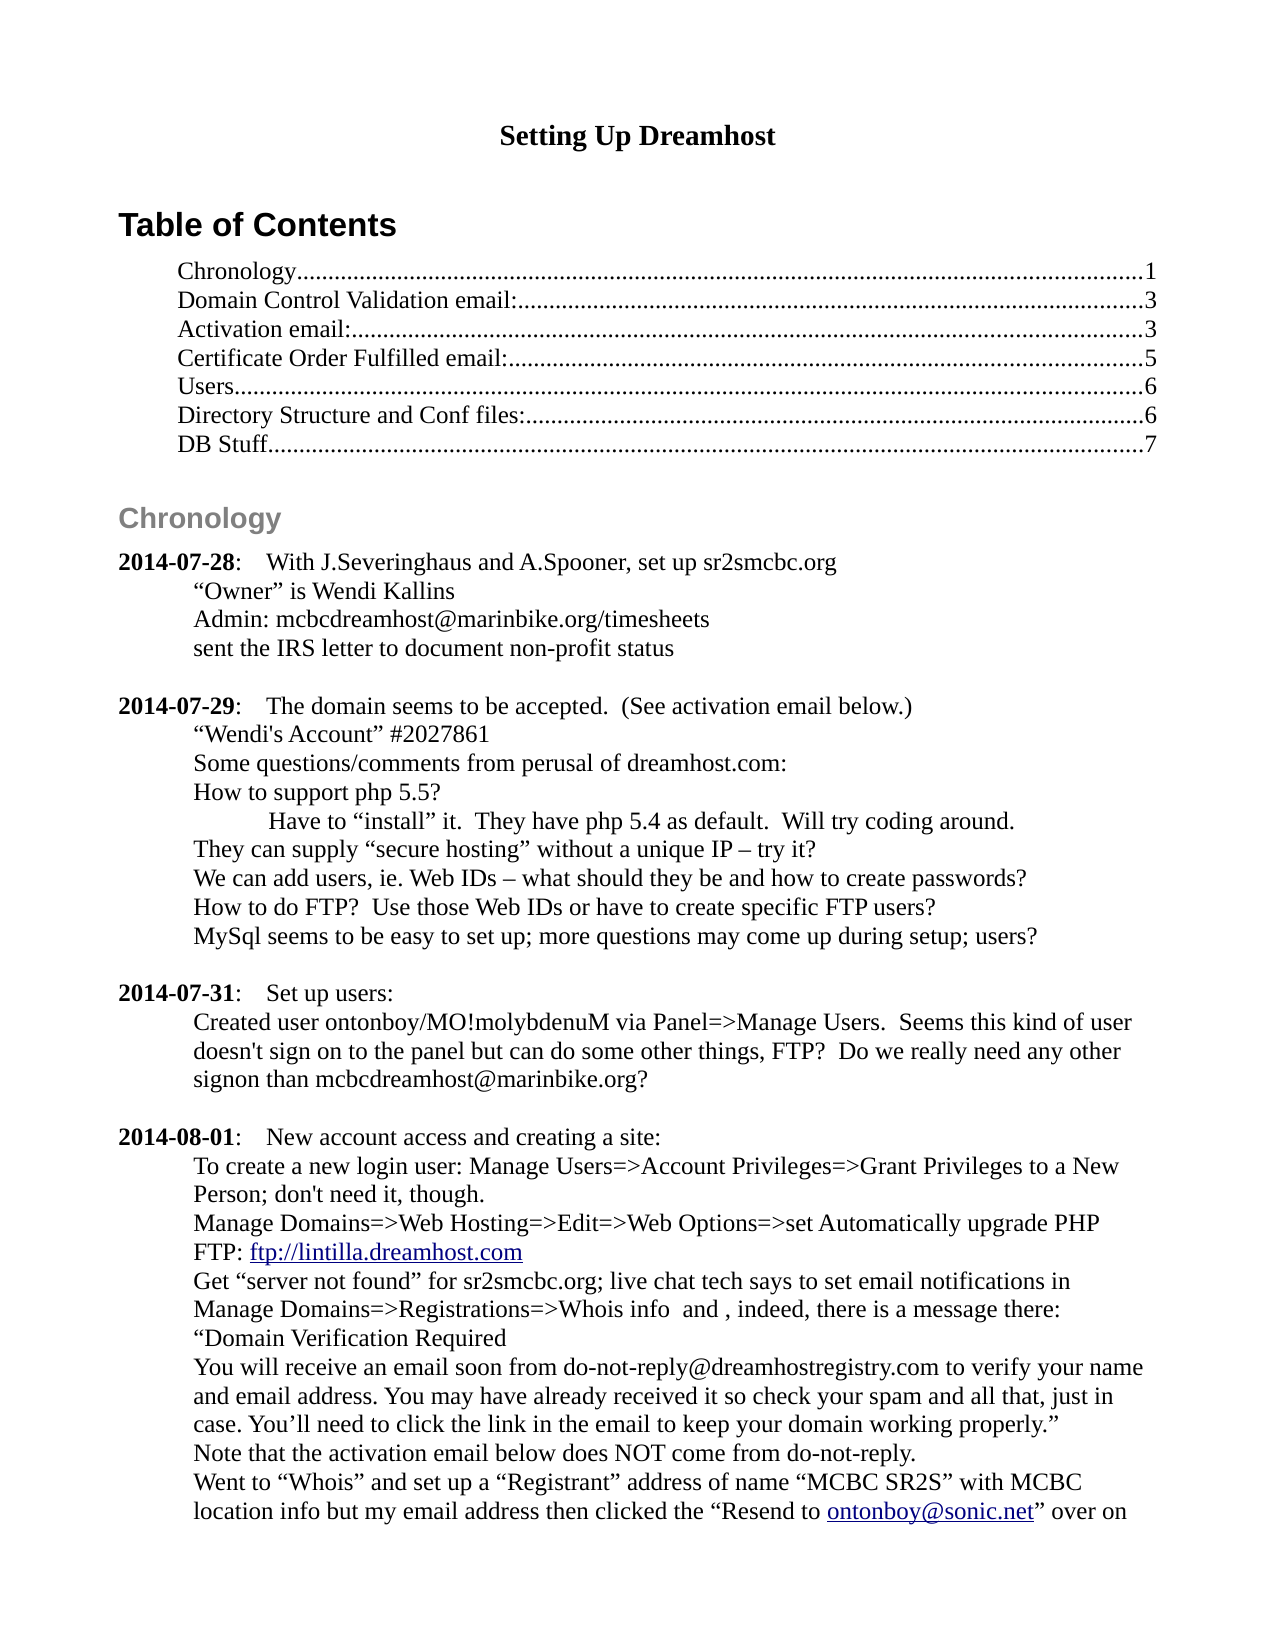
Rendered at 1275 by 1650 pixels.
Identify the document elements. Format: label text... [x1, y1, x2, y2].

text To create a new login user: Manage Users=>Account Privileges=>Grant Privileges to a New Person; don't need it, though. [193, 1151, 1157, 1208]
text 2014-07-31: Set up users: [118, 978, 1157, 1007]
text 2014-07-29: The domain seems to be accepted. (See activation email below.) [118, 691, 1157, 719]
text How to support php 5.5? [193, 777, 1157, 806]
text Directory Structure and Conf files: 6 [177, 400, 1157, 429]
text FTP: ftp://lintilla.dreamhost.com [193, 1237, 1157, 1266]
text How to do FTP? Use those Web IDs or have to create specific FTP users? [193, 892, 1157, 921]
text Manage Domains=>Web Hosting=>Edit=>Web Options=>set Automatically upgrade PHP [193, 1208, 1157, 1237]
text Admin: mcbcdreamhost@marinbike.org/timesheets [193, 604, 1157, 633]
text MySql seems to be easy to set up; more questions may come up during setup; users? [193, 921, 1157, 949]
text They can supply “secure hosting” without a unique IP – try it? [193, 834, 1157, 863]
text sent the IRS letter to document non-profit status [193, 633, 1157, 662]
text “Owner” is Wendi Kallins [193, 576, 1157, 604]
text DB Stuff 7 [177, 429, 1157, 458]
text We can add users, ie. Web IDs – what should they be and how to create passwords? [193, 863, 1157, 892]
text Domain Control Validation email: 3 [177, 285, 1157, 314]
subtitle Chronology [118, 501, 1157, 534]
text Setting Up Dreamhost [118, 118, 1157, 152]
text Certificate Order Fulfilled email: 5 [177, 343, 1157, 371]
text You will receive an email soon from do-not-reply@dreamhostregistry.com to verify your name and email address. You may have already received it so check your spam and all that, just in case. You’ll need to click the link in the email to keep your domain working properly.” [193, 1352, 1157, 1438]
text “Wendi's Account” #2027861 [193, 719, 1157, 748]
text Users 6 [177, 371, 1157, 400]
text Have to “install” it. They have php 5.4 as default. Will try coding around. [268, 806, 1157, 834]
text 2014-08-01: New account access and creating a site: [118, 1122, 1157, 1151]
text Get “server not found” for sr2smcbc.org; live chat tech says to set email notifications in Manage Domains=>Registrations=>Whois info and , indeed, there is a message there: [193, 1266, 1157, 1323]
text Chronology 1 [177, 256, 1157, 285]
text Created user ontonboy/MO!molybdenuM via Panel=>Manage Users. Seems this kind of user doesn't sign on to the panel but can do some other things, FTP? Do we really need any other signon than mcbcdreamhost@marinbike.org? [193, 1007, 1157, 1093]
text Note that the activation email below does NOT come from do-not-reply. [193, 1438, 1157, 1467]
subtitle Table of Contents [118, 205, 1157, 244]
text Activation email: 3 [177, 314, 1157, 343]
text 2014-07-28: With J.Severinghaus and A.Spooner, set up sr2smcbc.org [118, 547, 1157, 576]
text Went to “Whois” and set up a “Registrant” address of name “MCBC SR2S” with MCBC location info but my email address then clicked the “Resend to ontonboy@sonic.net” over on [193, 1467, 1157, 1524]
text “Domain Verification Required [193, 1323, 1157, 1352]
text Some questions/comments from perusal of dreamhost.com: [193, 748, 1157, 777]
